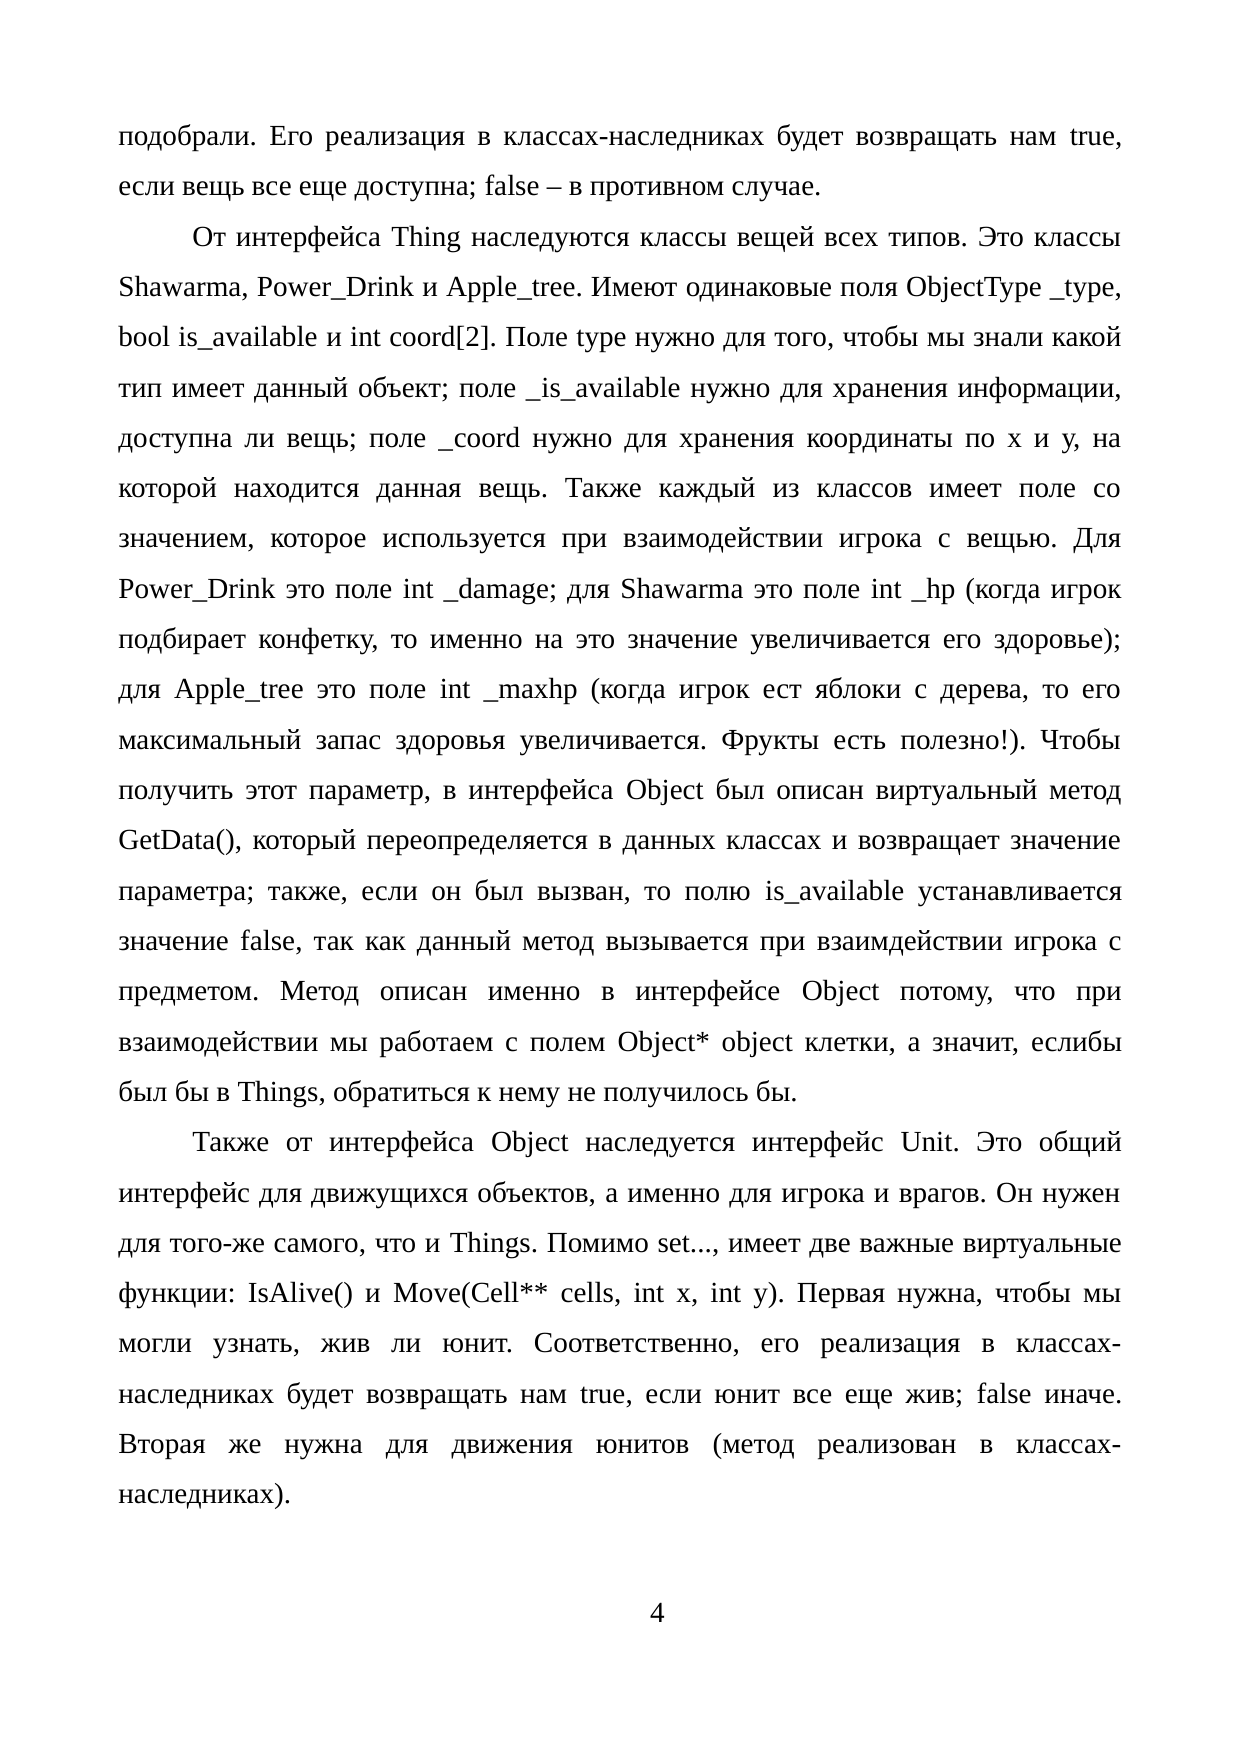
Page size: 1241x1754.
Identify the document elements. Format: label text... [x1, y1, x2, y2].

text От интерфейса Thing наследуются классы вещей всех типов. Это классы Shawarma, Power_Drink и Apple_tree. Имеют одинаковые поля ObjectType _type, bool is_available и int coord[2]. Поле type нужно для того, чтобы мы знали какой тип имеет данный объект; поле _is_available нужно для хранения информации, доступна ли вещь; поле _coord нужно для хранения координаты по х и у, на которой находится данная вещь. Также каждый из классов имеет поле со значением, которое используется при взаимодействии игрока с вещью. Для Power_Drink это поле int _damage; для Shawarma это поле int _hp (когда игрок подбирает конфетку, то именно на это значение увеличивается его здоровье); для Apple_tree это поле int _maxhp (когда игрок ест яблоки с дерева, то его максимальный запас здоровья увеличивается. Фрукты есть полезно!). Чтобы получить этот параметр, в интерфейса Object был описан виртуальный метод GetData(), который переопределяется в данных классах и возвращает значение параметра; также, если он был вызван, то полю is_available устанавливается значение false, так как данный метод вызывается при взаимдействии игрока с предметом. Метод описан именно в интерфейсе Object потому, что при взаимодействии мы работаем с полем Object* object клетки, а значит, еслибы был бы в Things, обратиться к нему не получилось бы. [118, 219, 1122, 1108]
text подобрали. Eго реализация в классах-наследниках будет возвращать нам true, если вещь все еще доступна; false – в противном случае. [118, 118, 1122, 202]
text Также от интерфейса Object наследуется интерфейс Unit. Это общий интерфейс для движущихся объектов, а именно для игрока и врагов. Он нужен для того-же самого, что и Things. Помимо set..., имеет две важные виртуальные функции: IsAlive() и Move(Cell** cells, int x, int y). Первая нужна, чтобы мы могли узнать, жив ли юнит. Соответственно, его реализация в классах-наследниках будет возвращать нам true, если юнит все еще жив; false иначе. Вторая же нужна для движения юнитов (метод реализован в классах-наследниках). [118, 1124, 1122, 1510]
